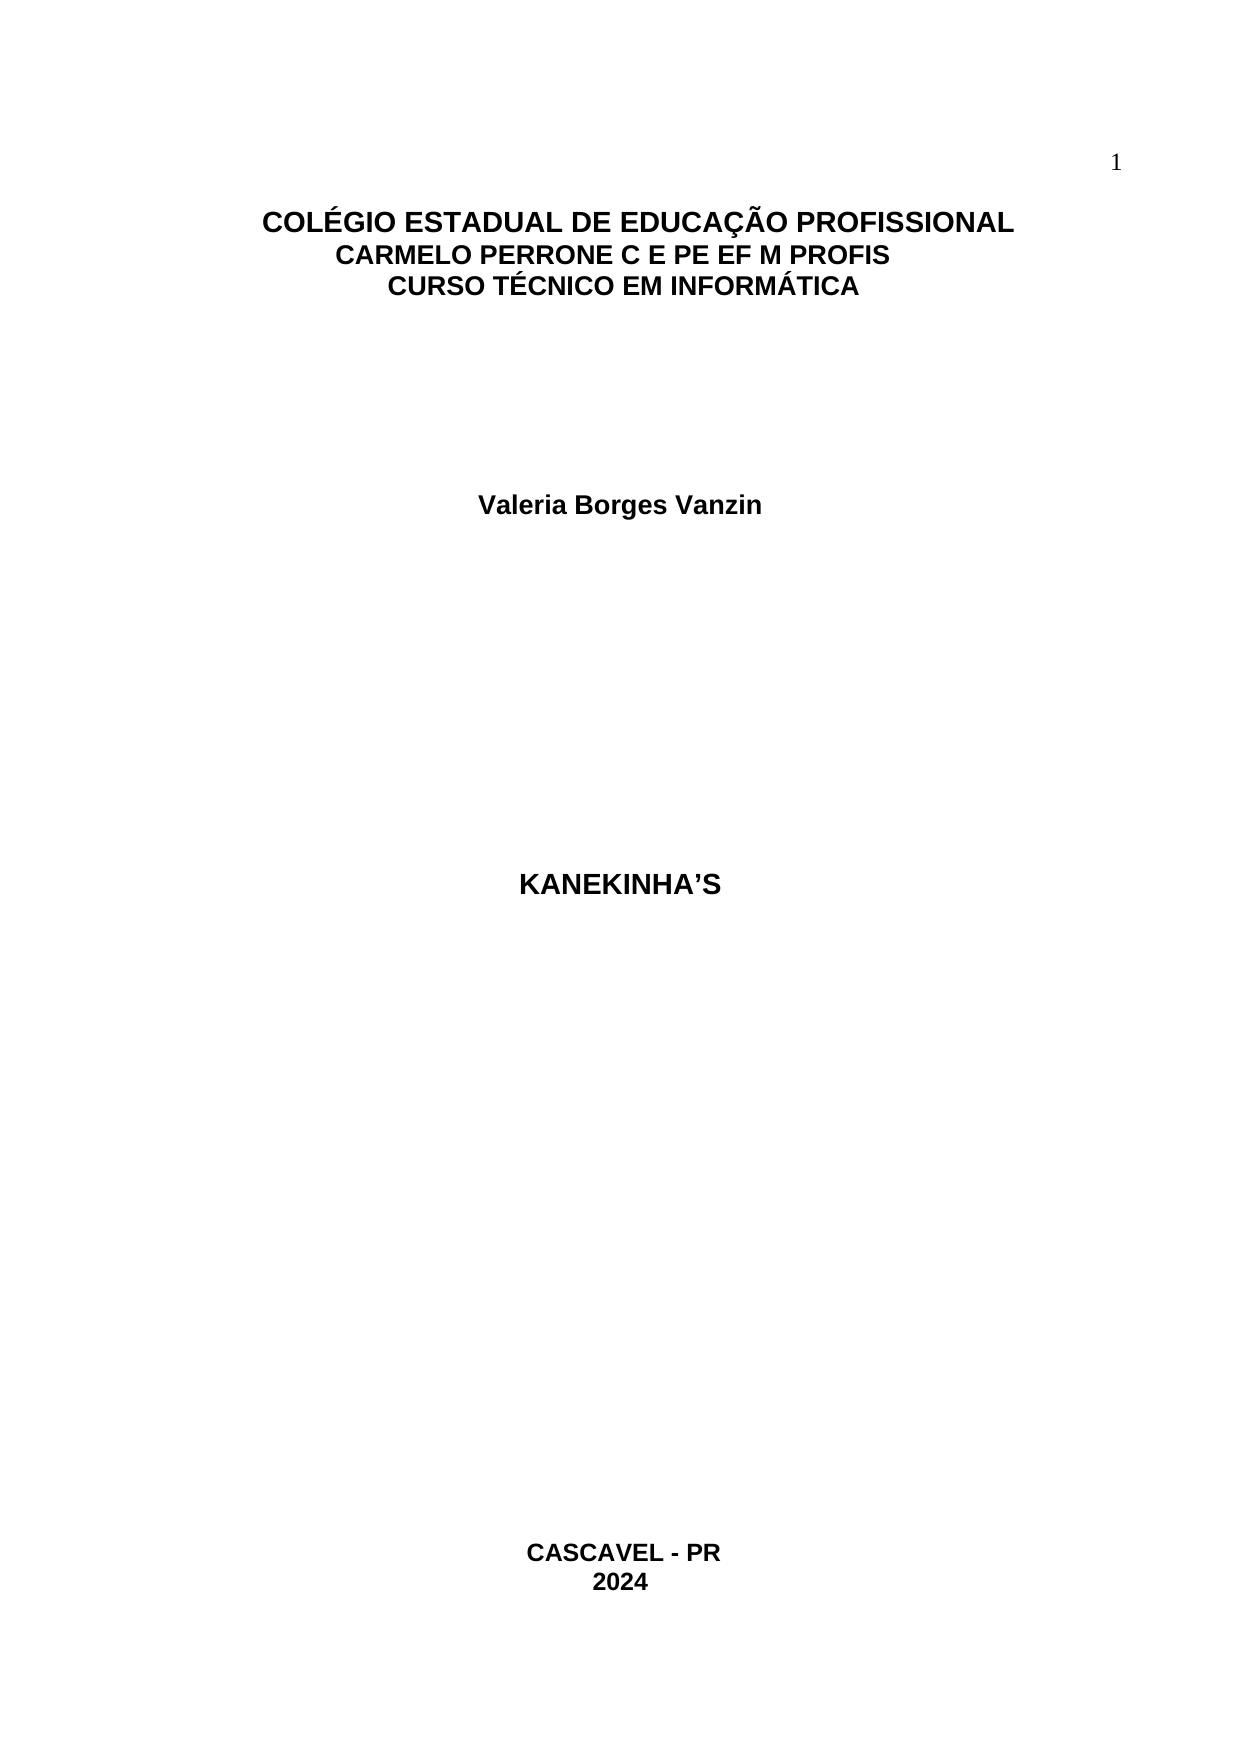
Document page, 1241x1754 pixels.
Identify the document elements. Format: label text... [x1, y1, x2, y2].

text 2024 [118, 1567, 1122, 1596]
text CASCAVEL - PR [118, 1538, 1122, 1567]
text Valeria Borges Vanzin [118, 489, 1122, 520]
text KANEKINHA’S [118, 867, 1122, 901]
text COLÉGIO ESTADUAL DE EDUCAÇÃO PROFISSIONAL [118, 205, 1122, 239]
text CURSO TÉCNICO EM INFORMÁTICA [118, 270, 1122, 301]
text CARMELO PERRONE C E PE EF M PROFIS [118, 239, 1122, 270]
